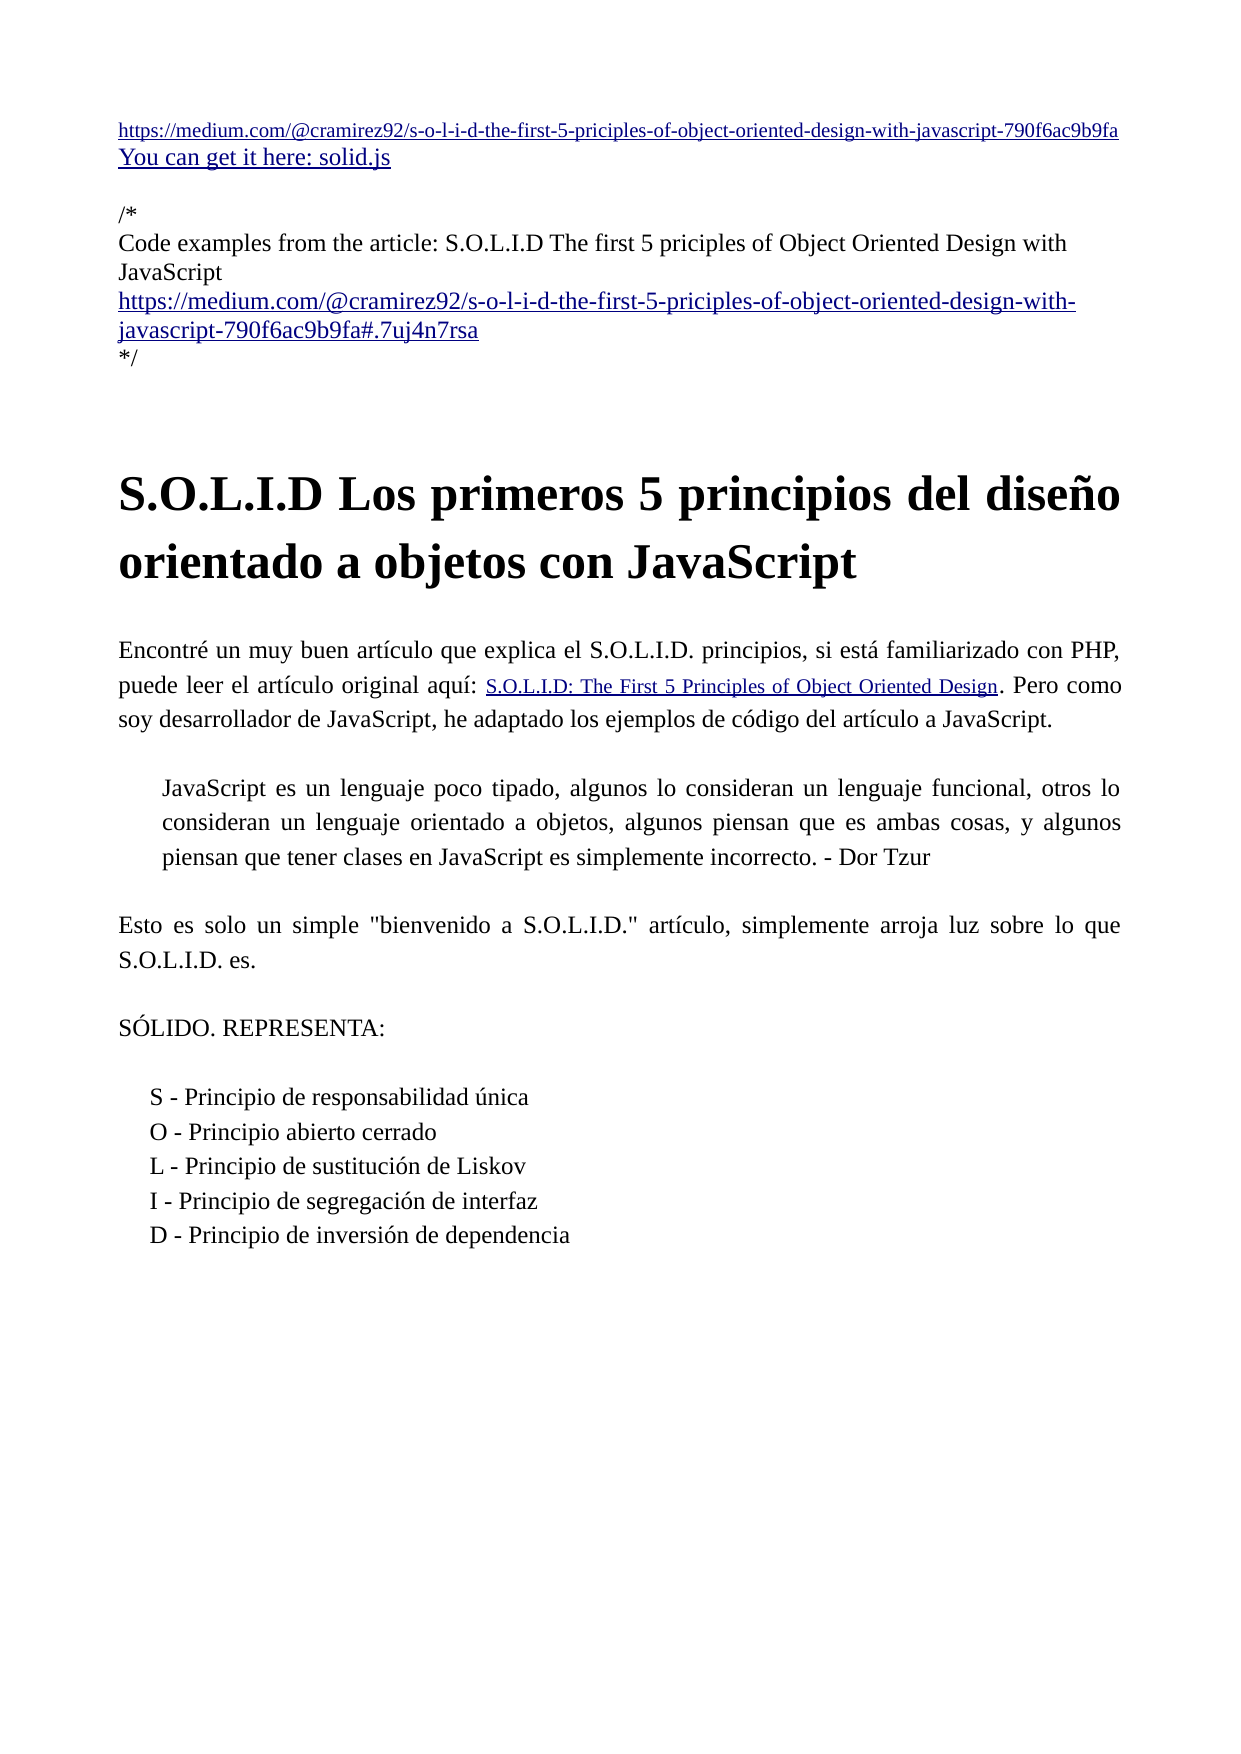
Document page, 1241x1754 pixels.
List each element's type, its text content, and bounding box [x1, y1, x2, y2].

text */ [118, 343, 1122, 372]
text Esto es solo un simple "bienvenido a S.O.L.I.D." artículo, simplemente arroja luz sobre lo que S.O.L.I.D. es. [118, 910, 1122, 973]
text /* [118, 200, 1122, 228]
text Encontré un muy buen artículo que explica el S.O.L.I.D. principios, si está familiarizado con PHP, puede leer el artículo original aquí: S.O.L.I.D: The First 5 Principles of Object Oriented Design. Pero como soy desarrollador de JavaScript, he adaptado los ejemplos de código del artículo a JavaScript. [118, 635, 1122, 733]
subtitle https://medium.com/@cramirez92/s-o-l-i-d-the-first-5-priciples-of-object-oriented-design-with-javascript-790f6ac9b9fa [118, 118, 1122, 142]
text You can get it here: solid.js [118, 142, 1122, 171]
text S - Principio de responsabilidad única [118, 1048, 1122, 1111]
text D - Principio de inversión de dependencia [118, 1220, 1122, 1249]
text S.O.L.I.D Los primeros 5 principios del diseño orientado a objetos con JavaScript [118, 463, 1122, 590]
text I - Principio de segregación de interfaz [118, 1186, 1122, 1214]
text O - Principio abierto cerrado [118, 1117, 1122, 1146]
text L - Principio de sustitución de Liskov [118, 1151, 1122, 1180]
text Code examples from the article: S.O.L.I.D The first 5 priciples of Object Oriented Design with JavaScript [118, 228, 1122, 286]
text https://medium.com/@cramirez92/s-o-l-i-d-the-first-5-priciples-of-object-oriented-design-with-javascript-790f6ac9b9fa#.7uj4n7rsa [118, 286, 1122, 343]
text SÓLIDO. REPRESENTA: [118, 1013, 1122, 1042]
text JavaScript es un lenguaje poco tipado, algunos lo consideran un lenguaje funcional, otros lo consideran un lenguaje orientado a objetos, algunos piensan que es ambas cosas, y algunos piensan que tener clases en JavaScript es simplemente incorrecto. - Dor Tzur [162, 773, 1122, 871]
